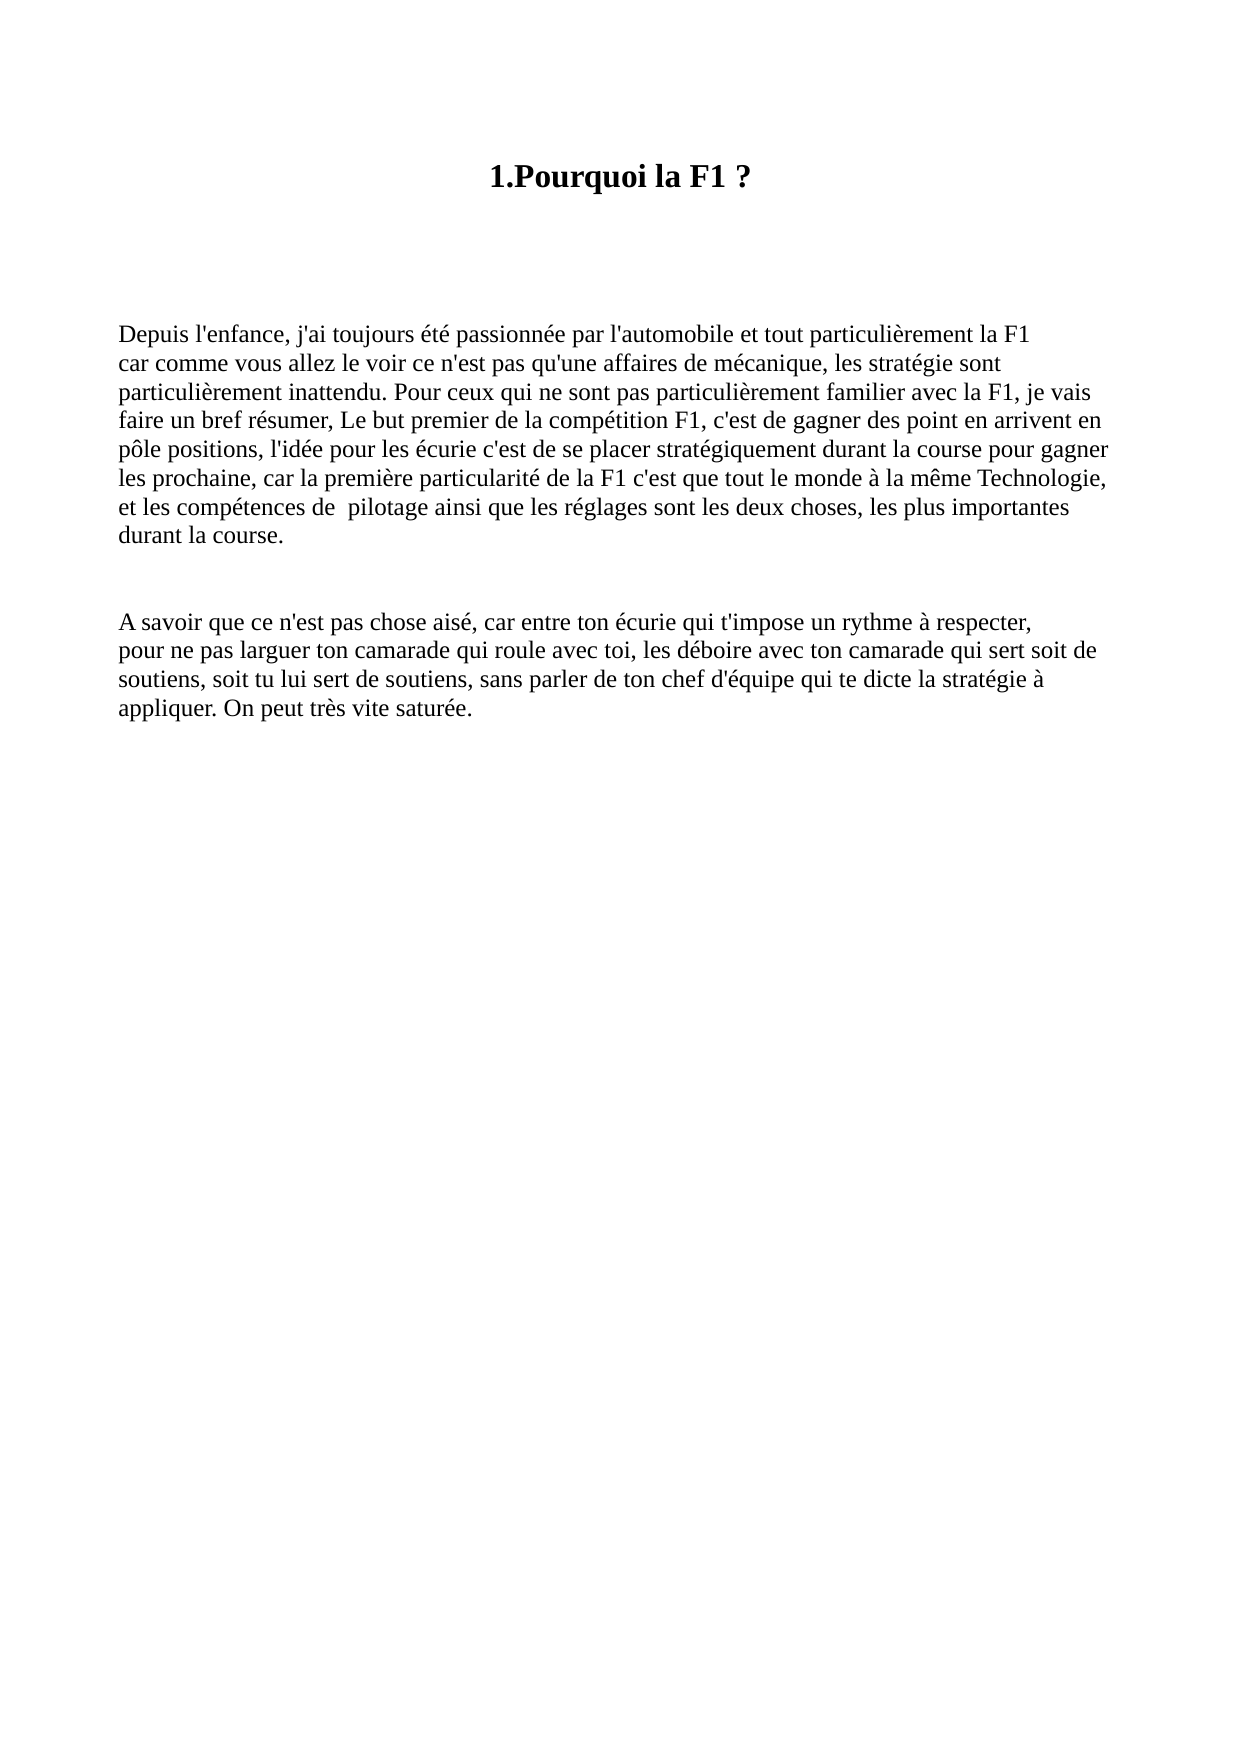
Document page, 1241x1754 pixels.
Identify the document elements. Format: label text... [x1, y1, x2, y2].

text car comme vous allez le voir ce n'est pas qu'une affaires de mécanique, les stratégie sont particulièrement inattendu. Pour ceux qui ne sont pas particulièrement familier avec la F1, je vais faire un bref résumer, Le but premier de la compétition F1, c'est de gagner des point en arrivent en pôle positions, l'idée pour les écurie c'est de se placer stratégiquement durant la course pour gagner les prochaine, car la première particularité de la F1 c'est que tout le monde à la même Technologie, et les compétences de pilotage ainsi que les réglages sont les deux choses, les plus importantes durant la course. [118, 348, 1122, 549]
text Depuis l'enfance, j'ai toujours été passionnée par l'automobile et tout particulièrement la F1 [118, 319, 1122, 348]
text 1.Pourquoi la F1 ? [118, 156, 1122, 195]
text pour ne pas larguer ton camarade qui roule avec toi, les déboire avec ton camarade qui sert soit de soutiens, soit tu lui sert de soutiens, sans parler de ton chef d'équipe qui te dicte la stratégie à appliquer. On peut très vite saturée. [118, 636, 1122, 722]
text A savoir que ce n'est pas chose aisé, car entre ton écurie qui t'impose un rythme à respecter, [118, 607, 1122, 636]
